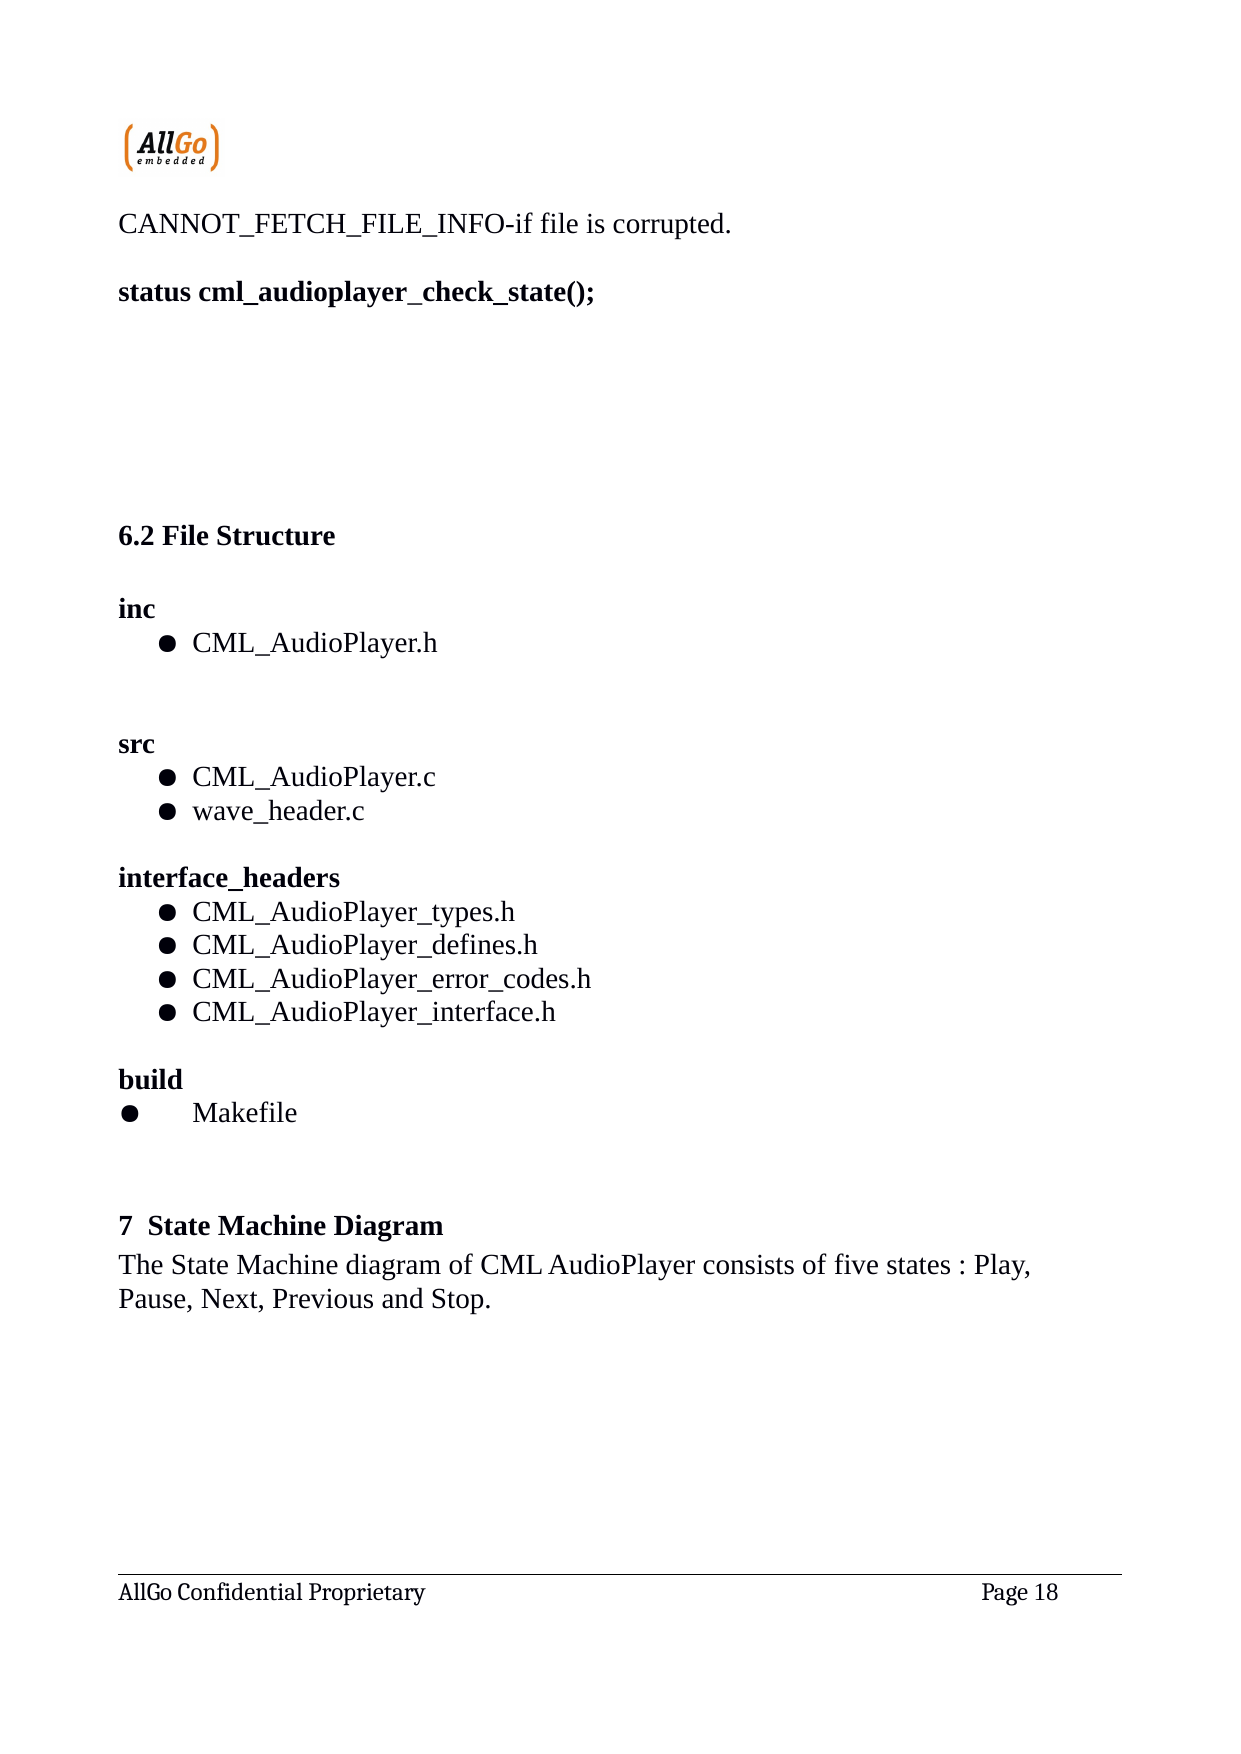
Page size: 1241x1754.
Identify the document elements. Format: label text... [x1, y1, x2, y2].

text interface_headers [118, 860, 1122, 894]
text inc [118, 591, 1122, 625]
text build [118, 1062, 1122, 1095]
text status cml_audioplayer_check_state(); [118, 274, 1122, 307]
list CML_AudioPlayer.c [156, 759, 1122, 793]
picture [118, 118, 225, 177]
list Makefile [118, 1095, 1122, 1129]
text The State Machine diagram of CML AudioPlayer consists of five states : Play, Pause, Next, Previous and Stop. [118, 1247, 1110, 1314]
list wave_header.c [156, 793, 1122, 827]
list CML_AudioPlayer_defines.h [156, 927, 1122, 961]
text src [118, 726, 1122, 759]
subtitle 7 State Machine Diagram [118, 1208, 1122, 1241]
list CML_AudioPlayer_error_codes.h [156, 961, 1122, 994]
list CML_AudioPlayer.h [156, 625, 1122, 659]
text CANNOT_FETCH_FILE_INFO-if file is corrupted. [118, 207, 1122, 240]
list CML_AudioPlayer_types.h [156, 894, 1122, 927]
list CML_AudioPlayer_interface.h [156, 994, 1122, 1028]
text 6.2 File Structure [118, 518, 1122, 552]
